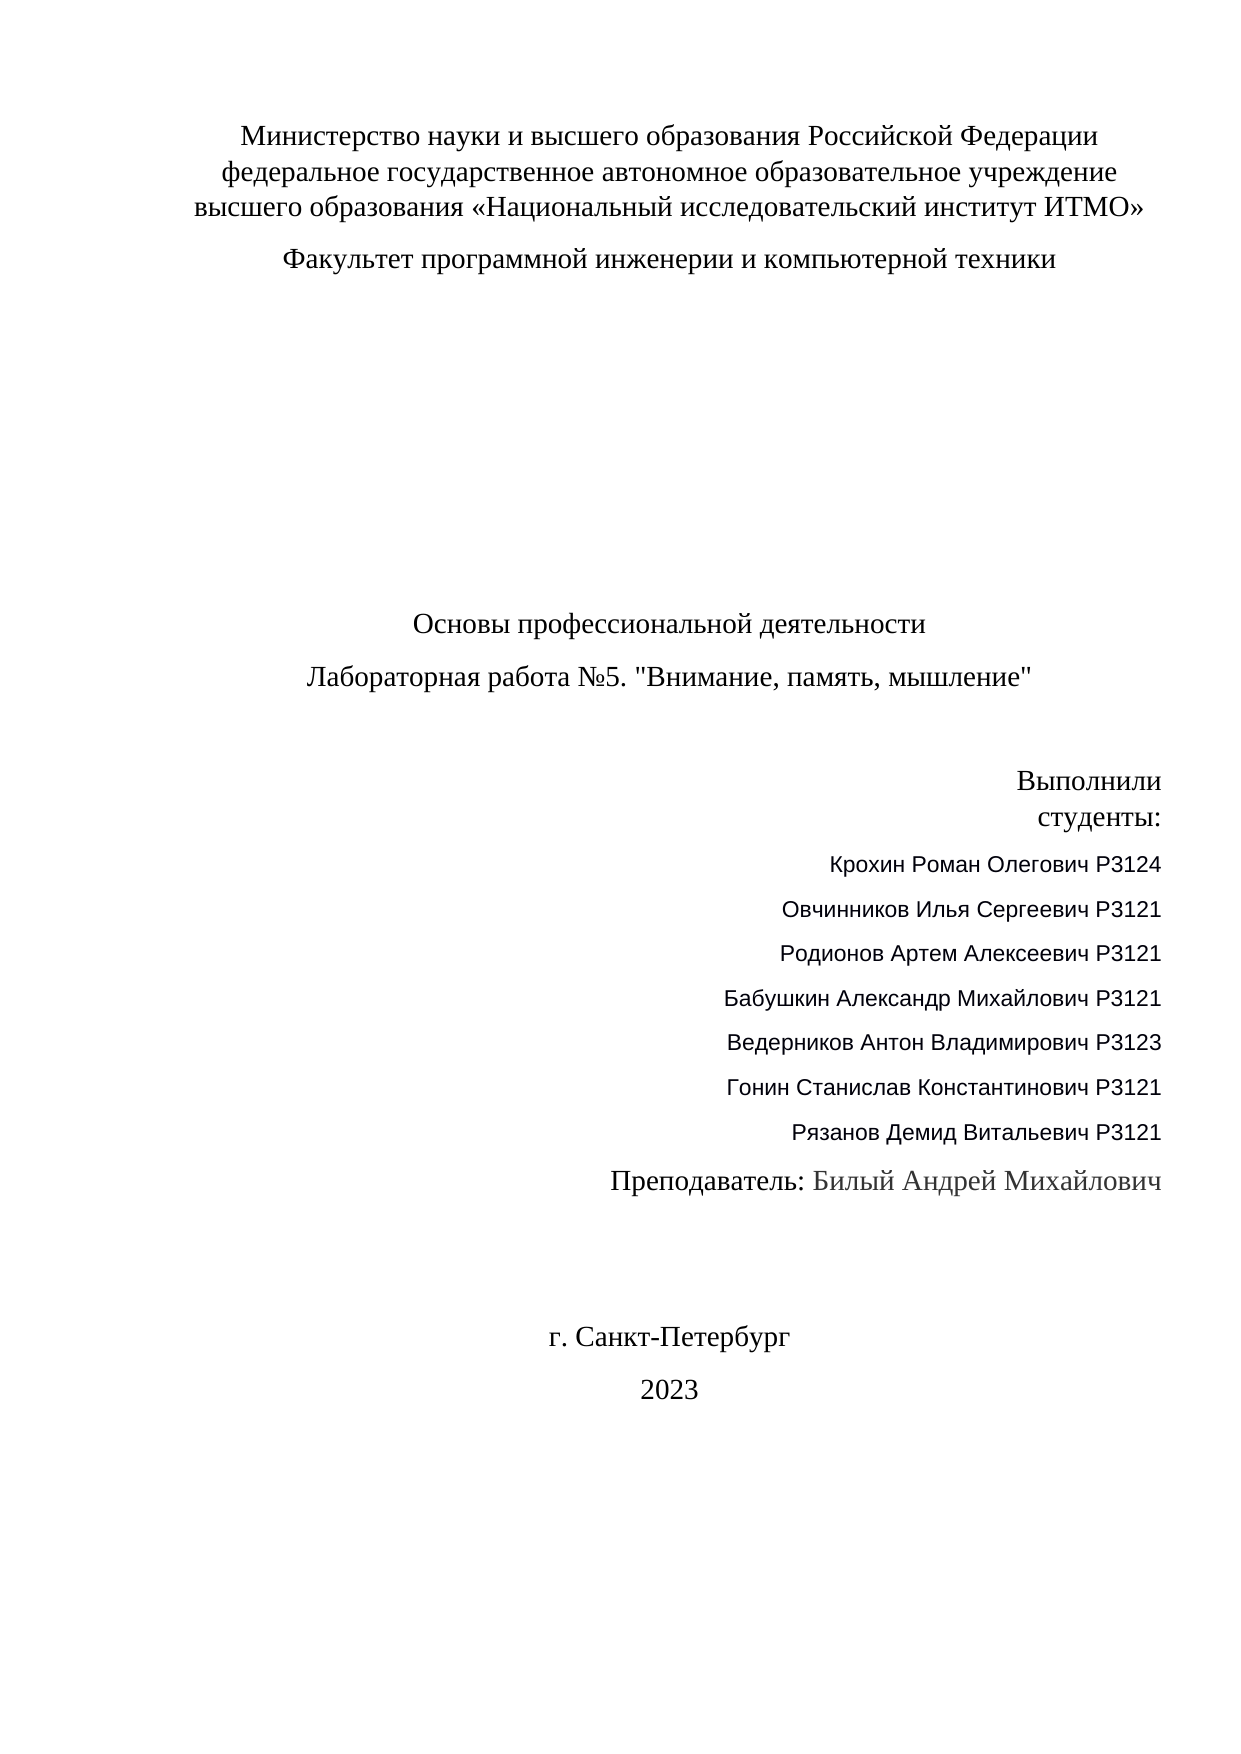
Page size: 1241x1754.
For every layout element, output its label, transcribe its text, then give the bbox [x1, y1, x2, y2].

text 2023 [177, 1372, 1162, 1405]
text Бабушкин Александр Михайлович P3121 [177, 985, 1162, 1011]
text Родионов Артем Алексеевич P3121 [177, 940, 1162, 966]
text Ведерников Антон Владимирович P3123 [177, 1029, 1162, 1056]
text Крохин Роман Олегович P3124 [177, 851, 1162, 877]
text Выполнили студенты: [177, 763, 1162, 832]
text Факультет программной инженерии и компьютерной техники [177, 241, 1162, 275]
text Гонин Станислав Константинович Р3121 [177, 1074, 1162, 1100]
text Лабораторная работа №5. "Внимание, память, мышление" [177, 659, 1162, 692]
text Министерство науки и высшего образования Российской Федерации федеральное государственное автономное образовательное учреждение высшего образования «Национальный исследовательский институт ИТМО» [177, 118, 1162, 223]
text Основы профессиональной деятельности [177, 607, 1162, 640]
text г. Санкт-Петербург [177, 1319, 1162, 1353]
text Овчинников Илья Сергеевич P3121 [177, 896, 1162, 922]
text Рязанов Демид Витальевич Р3121 [177, 1118, 1162, 1145]
text Преподаватель: Билый Андрей Михайлович [177, 1163, 1162, 1197]
